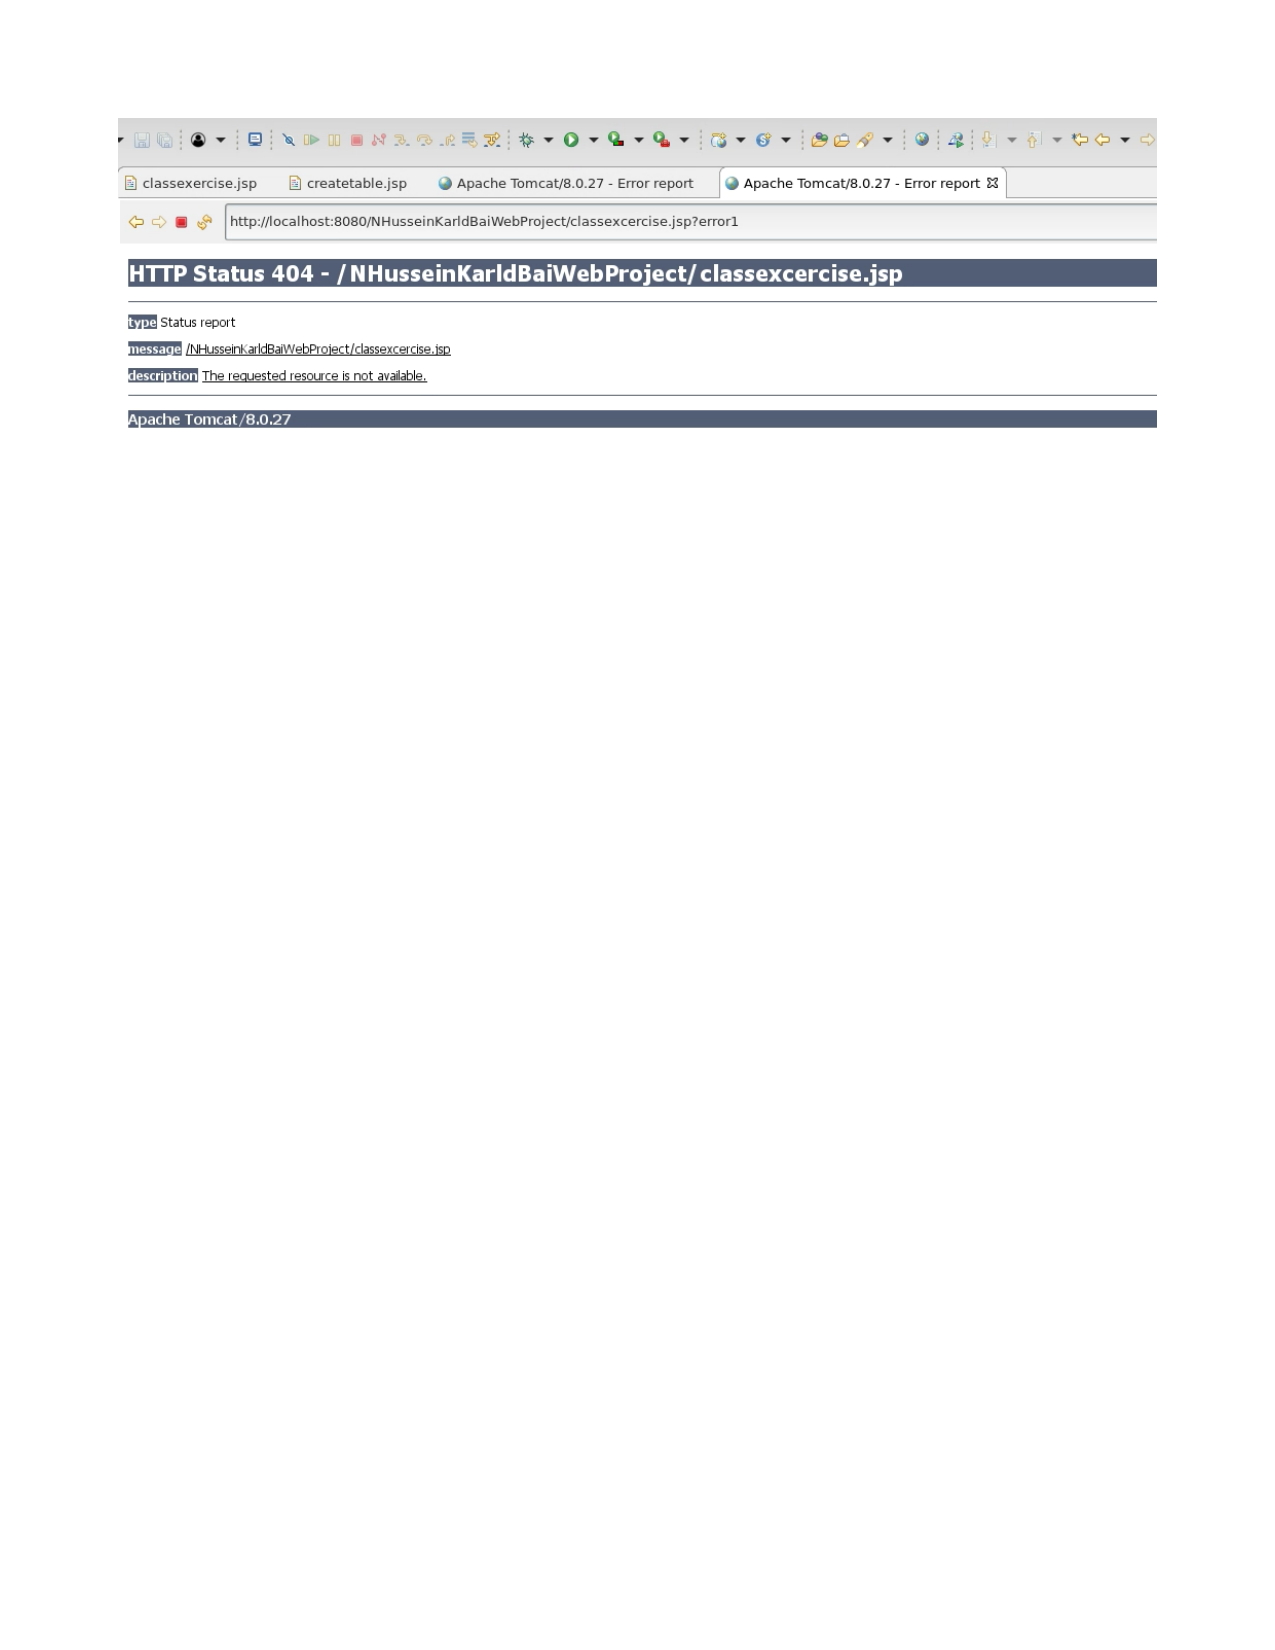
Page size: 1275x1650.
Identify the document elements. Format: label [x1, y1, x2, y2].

picture [118, 118, 1157, 544]
